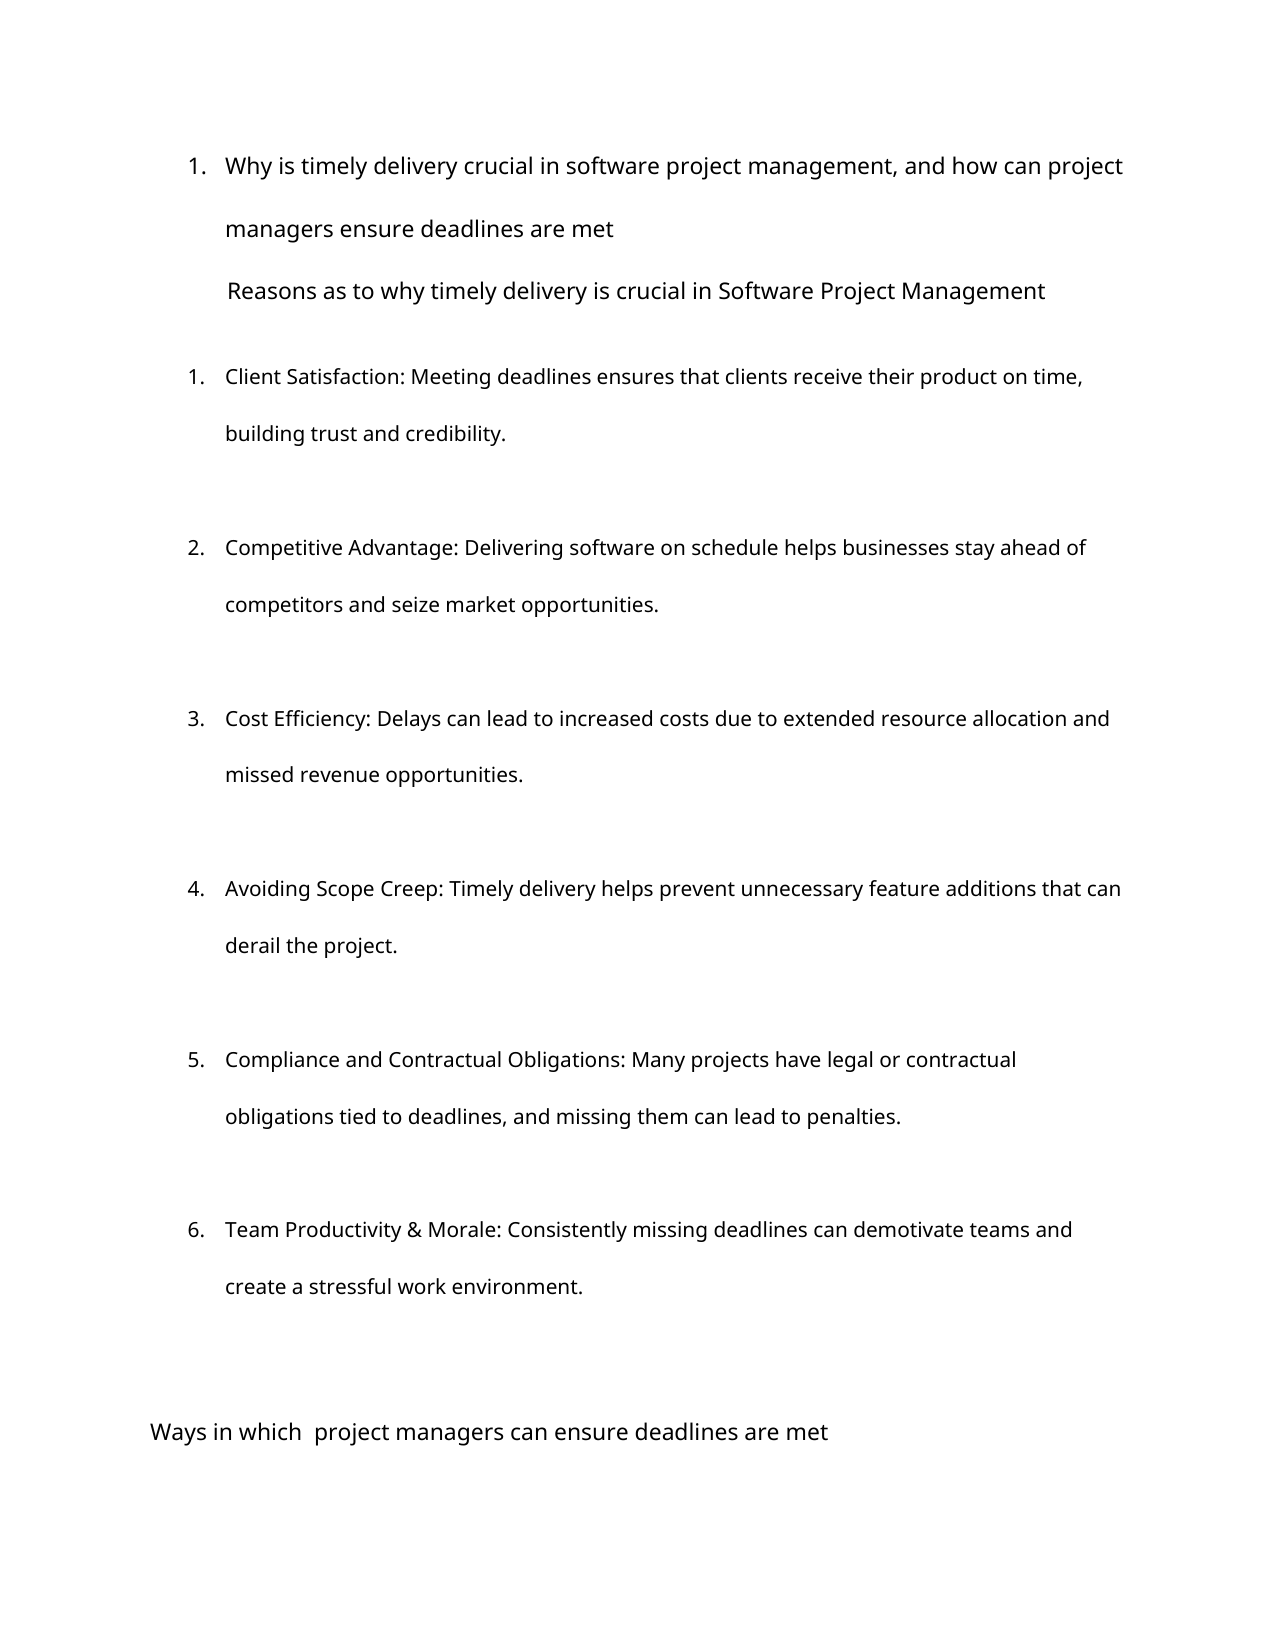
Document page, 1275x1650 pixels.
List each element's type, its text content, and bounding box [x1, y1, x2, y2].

list Compliance and Contractual Obligations: Many projects have legal or contractual obligations tied to deadlines, and missing them can lead to penalties. [187, 1045, 1125, 1187]
list Competitive Advantage: Delivering software on schedule helps businesses stay ahead of competitors and seize market opportunities. [187, 533, 1125, 675]
text Reasons as to why timely delivery is crucial in Software Project Management [150, 275, 1125, 306]
list Client Satisfaction: Meeting deadlines ensures that clients receive their product on time, building trust and credibility. [187, 362, 1125, 505]
subtitle Ways in which project managers can ensure deadlines are met [150, 1415, 1125, 1447]
list Avoiding Scope Creep: Timely delivery helps prevent unnecessary feature additions that can derail the project. [187, 874, 1125, 1017]
list Cost Efficiency: Delays can lead to increased costs due to extended resource allocation and missed revenue opportunities. [187, 704, 1125, 846]
list Team Productivity & Morale: Consistently missing deadlines can demotivate teams and create a stressful work environment. [187, 1216, 1125, 1358]
list Why is timely delivery crucial in software project management, and how can project managers ensure deadlines are met [187, 150, 1125, 244]
